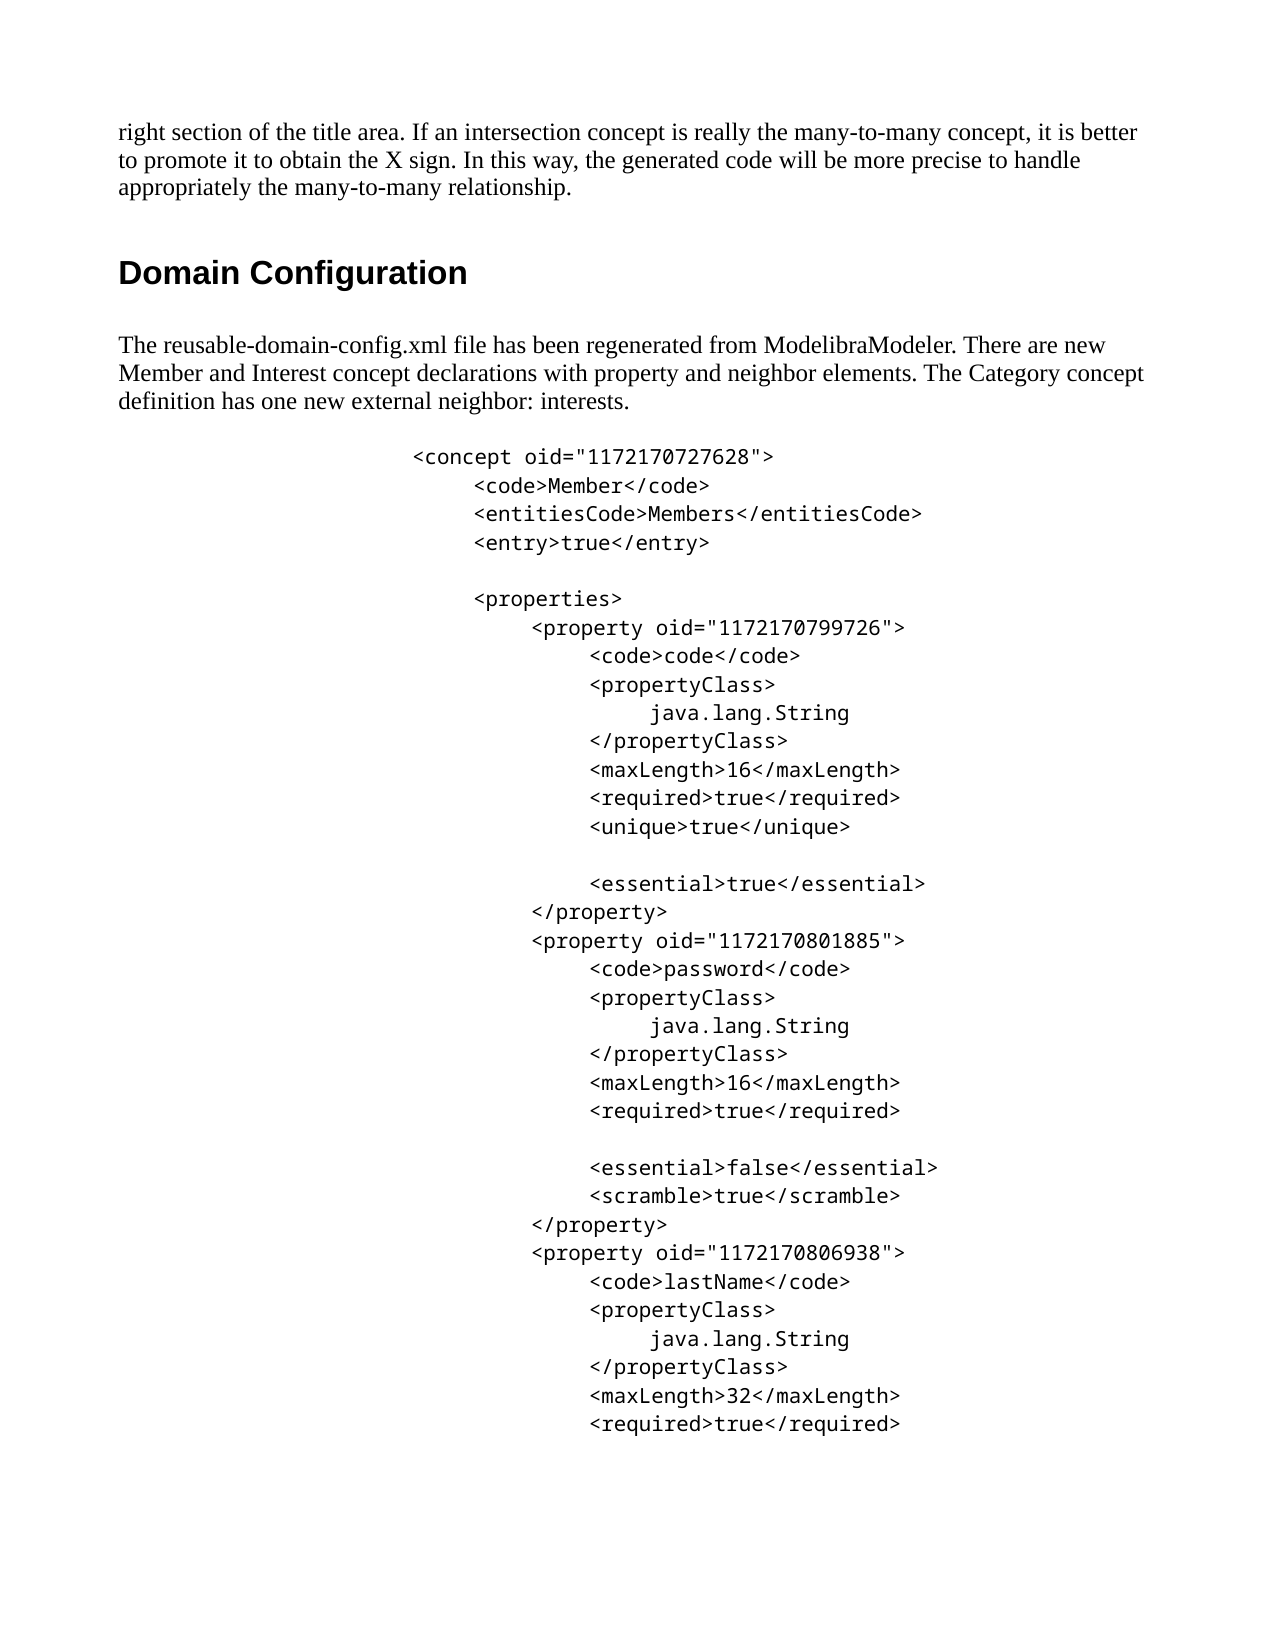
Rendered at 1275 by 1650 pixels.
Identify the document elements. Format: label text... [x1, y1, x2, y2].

text <maxLength>16</maxLength> [118, 1068, 1157, 1096]
text </propertyClass> [118, 1039, 1157, 1068]
text <code>code</code> [118, 641, 1157, 670]
text <required>true</required> [118, 1409, 1157, 1438]
text <required>true</required> [118, 1096, 1157, 1125]
text </propertyClass> [118, 727, 1157, 755]
text <unique>true</unique> [118, 812, 1157, 840]
text <entry>true</entry> [118, 528, 1157, 556]
text <properties> [118, 584, 1157, 613]
text java.lang.String [118, 698, 1157, 727]
text <essential>true</essential> [118, 869, 1157, 897]
text <code>password</code> [118, 954, 1157, 983]
text <propertyClass> [118, 1295, 1157, 1324]
text <maxLength>32</maxLength> [118, 1381, 1157, 1409]
text java.lang.String [118, 1324, 1157, 1352]
text <concept oid="1172170727628"> [118, 442, 1157, 471]
text <maxLength>16</maxLength> [118, 755, 1157, 783]
text <propertyClass> [118, 670, 1157, 698]
text <essential>false</essential> [118, 1153, 1157, 1182]
text java.lang.String [118, 1011, 1157, 1039]
text <propertyClass> [118, 983, 1157, 1011]
text <code>Member</code> [118, 471, 1157, 499]
text <scramble>true</scramble> [118, 1182, 1157, 1210]
text </property> [118, 897, 1157, 926]
text </property> [118, 1210, 1157, 1238]
text right section of the title area. If an intersection concept is really the many-to-many concept, it is better to promote it to obtain the X sign. In this way, the generated code will be more precise to handle appropriately the many-to-many relationship. [118, 118, 1157, 201]
text <property oid="1172170801885"> [118, 926, 1157, 954]
text <code>lastName</code> [118, 1267, 1157, 1295]
text <property oid="1172170799726"> [118, 613, 1157, 641]
text <entitiesCode>Members</entitiesCode> [118, 499, 1157, 528]
text The reusable-domain-config.xml file has been regenerated from ModelibraModeler. There are new Member and Interest concept declarations with property and neighbor elements. The Category concept definition has one new external neighbor: interests. [118, 331, 1157, 414]
subtitle Domain Configuration [118, 254, 1157, 291]
text <required>true</required> [118, 783, 1157, 812]
text </propertyClass> [118, 1352, 1157, 1381]
text <property oid="1172170806938"> [118, 1238, 1157, 1267]
